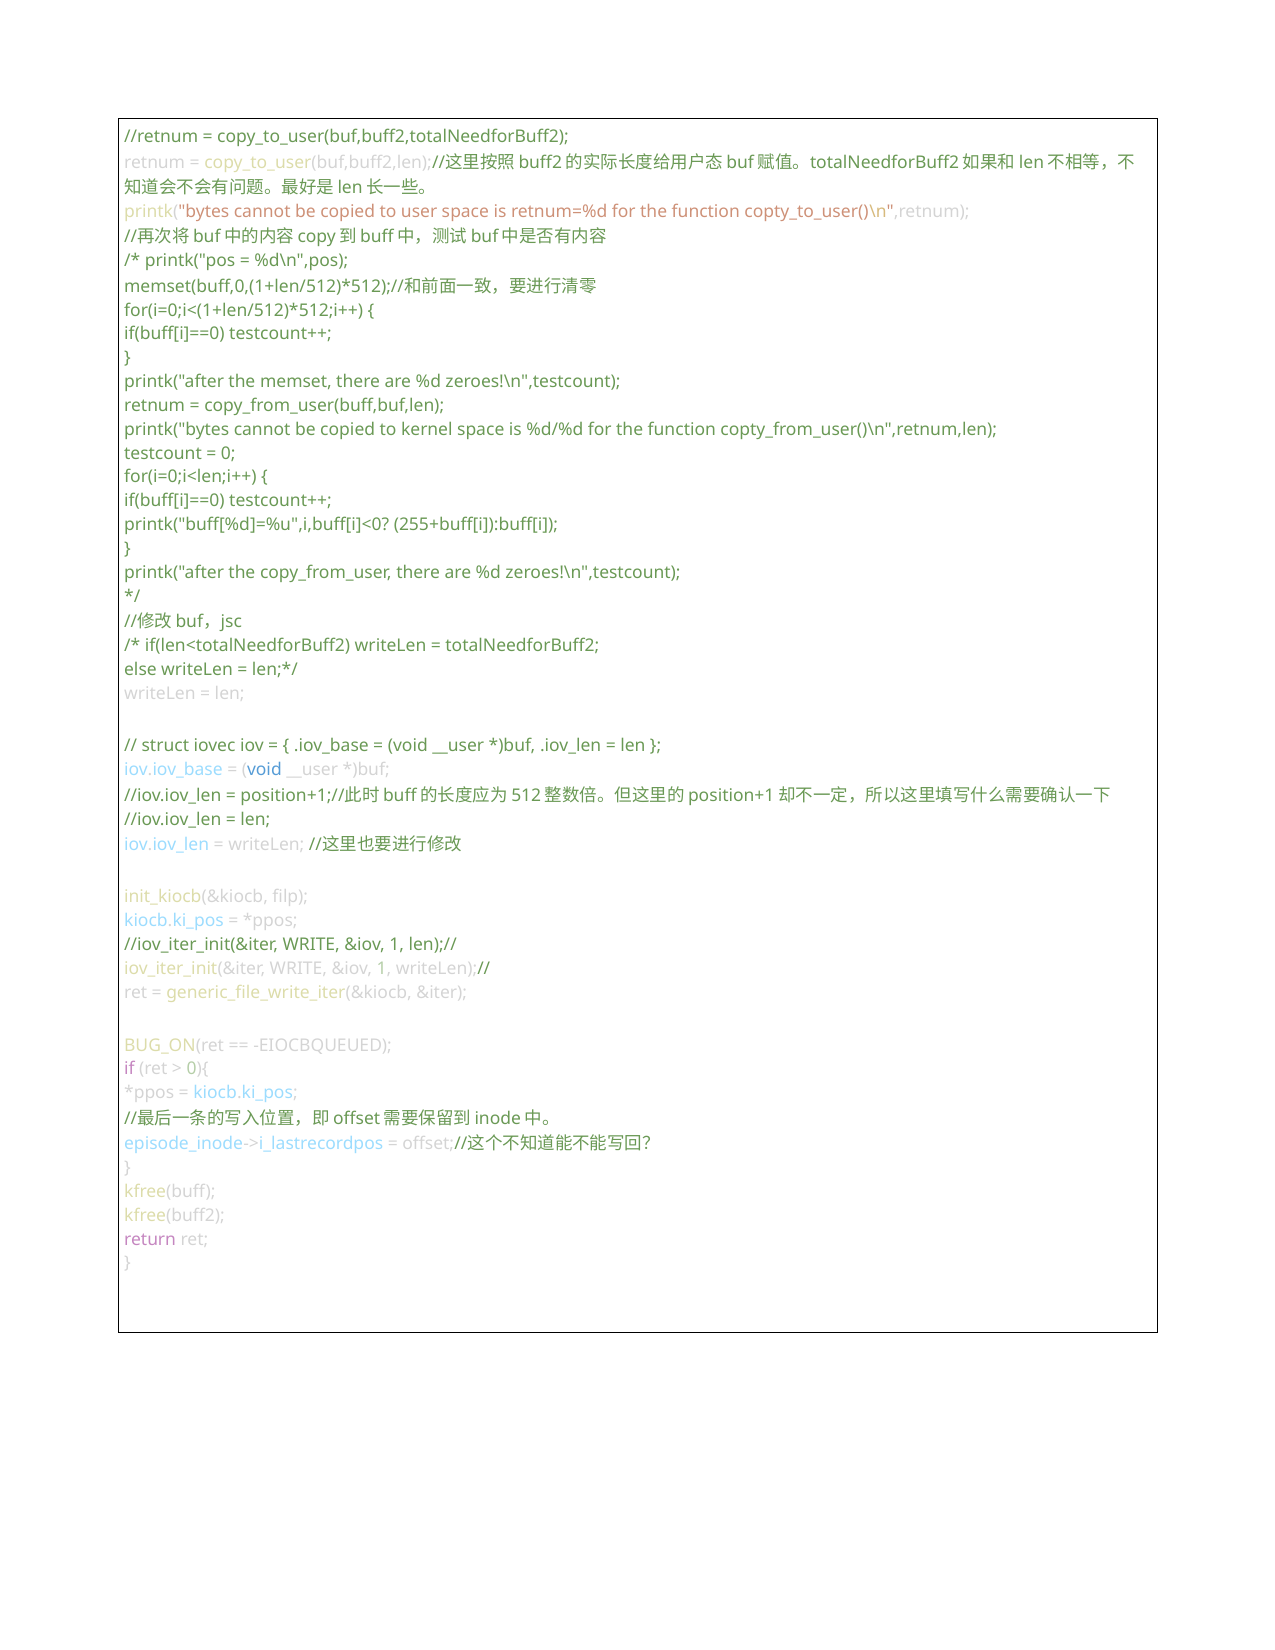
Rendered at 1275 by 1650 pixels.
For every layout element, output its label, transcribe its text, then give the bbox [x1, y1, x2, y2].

table_header //retnum = copy_to_user(buf,buff2,totalNeedforBuff2); retnum = copy_to_user(buf,buff2,len);//这里按照buff2的实际长度给用户态buf赋值。totalNeedforBuff2如果和len不相等，不知道会不会有问题。最好是len长一些。 printk("bytes cannot be copied to user space is retnum=%d for the function copty_to_user()\n",retnum); //再次将buf中的内容copy到buff中，测试buf中是否有内容 /* printk("pos = %d\n",pos); memset(buff,0,(1+len/512)*512);//和前面一致，要进行清零 for(i=0;i<(1+len/512)*512;i++) { if(buff[i]==0) testcount++; } printk("after the memset, there are %d zeroes!\n",testcount); retnum = copy_from_user(buff,buf,len); printk("bytes cannot be copied to kernel space is %d/%d for the function copty_from_user()\n",retnum,len); testcount = 0; for(i=0;i<len;i++) { if(buff[i]==0) testcount++; printk("buff[%d]=%u",i,buff[i]<0? (255+buff[i]):buff[i]); } printk("after the copy_from_user, there are %d zeroes!\n",testcount); */ //修改buf，jsc /* if(len<totalNeedforBuff2) writeLen = totalNeedforBuff2; else writeLen = len;*/ writeLen = len; // struct iovec iov = { .iov_base = (void __user *)buf, .iov_len = len }; iov.iov_base = (void __user *)buf; //iov.iov_len = position+1;//此时buff的长度应为512整数倍。但这里的position+1却不一定，所以这里填写什么需要确认一下 //iov.iov_len = len; iov.iov_len = writeLen; //这里也要进行修改 init_kiocb(&kiocb, filp); kiocb.ki_pos = *ppos; //iov_iter_init(&iter, WRITE, &iov, 1, len);// iov_iter_init(&iter, WRITE, &iov, 1, writeLen);// ret = generic_file_write_iter(&kiocb, &iter); BUG_ON(ret == -EIOCBQUEUED); if (ret > 0){ *ppos = kiocb.ki_pos; //最后一条的写入位置，即offset需要保留到inode中。 episode_inode->i_lastrecordpos = offset;//这个不知道能不能写回？ } kfree(buff); kfree(buff2); return ret; } [119, 119, 1157, 1332]
